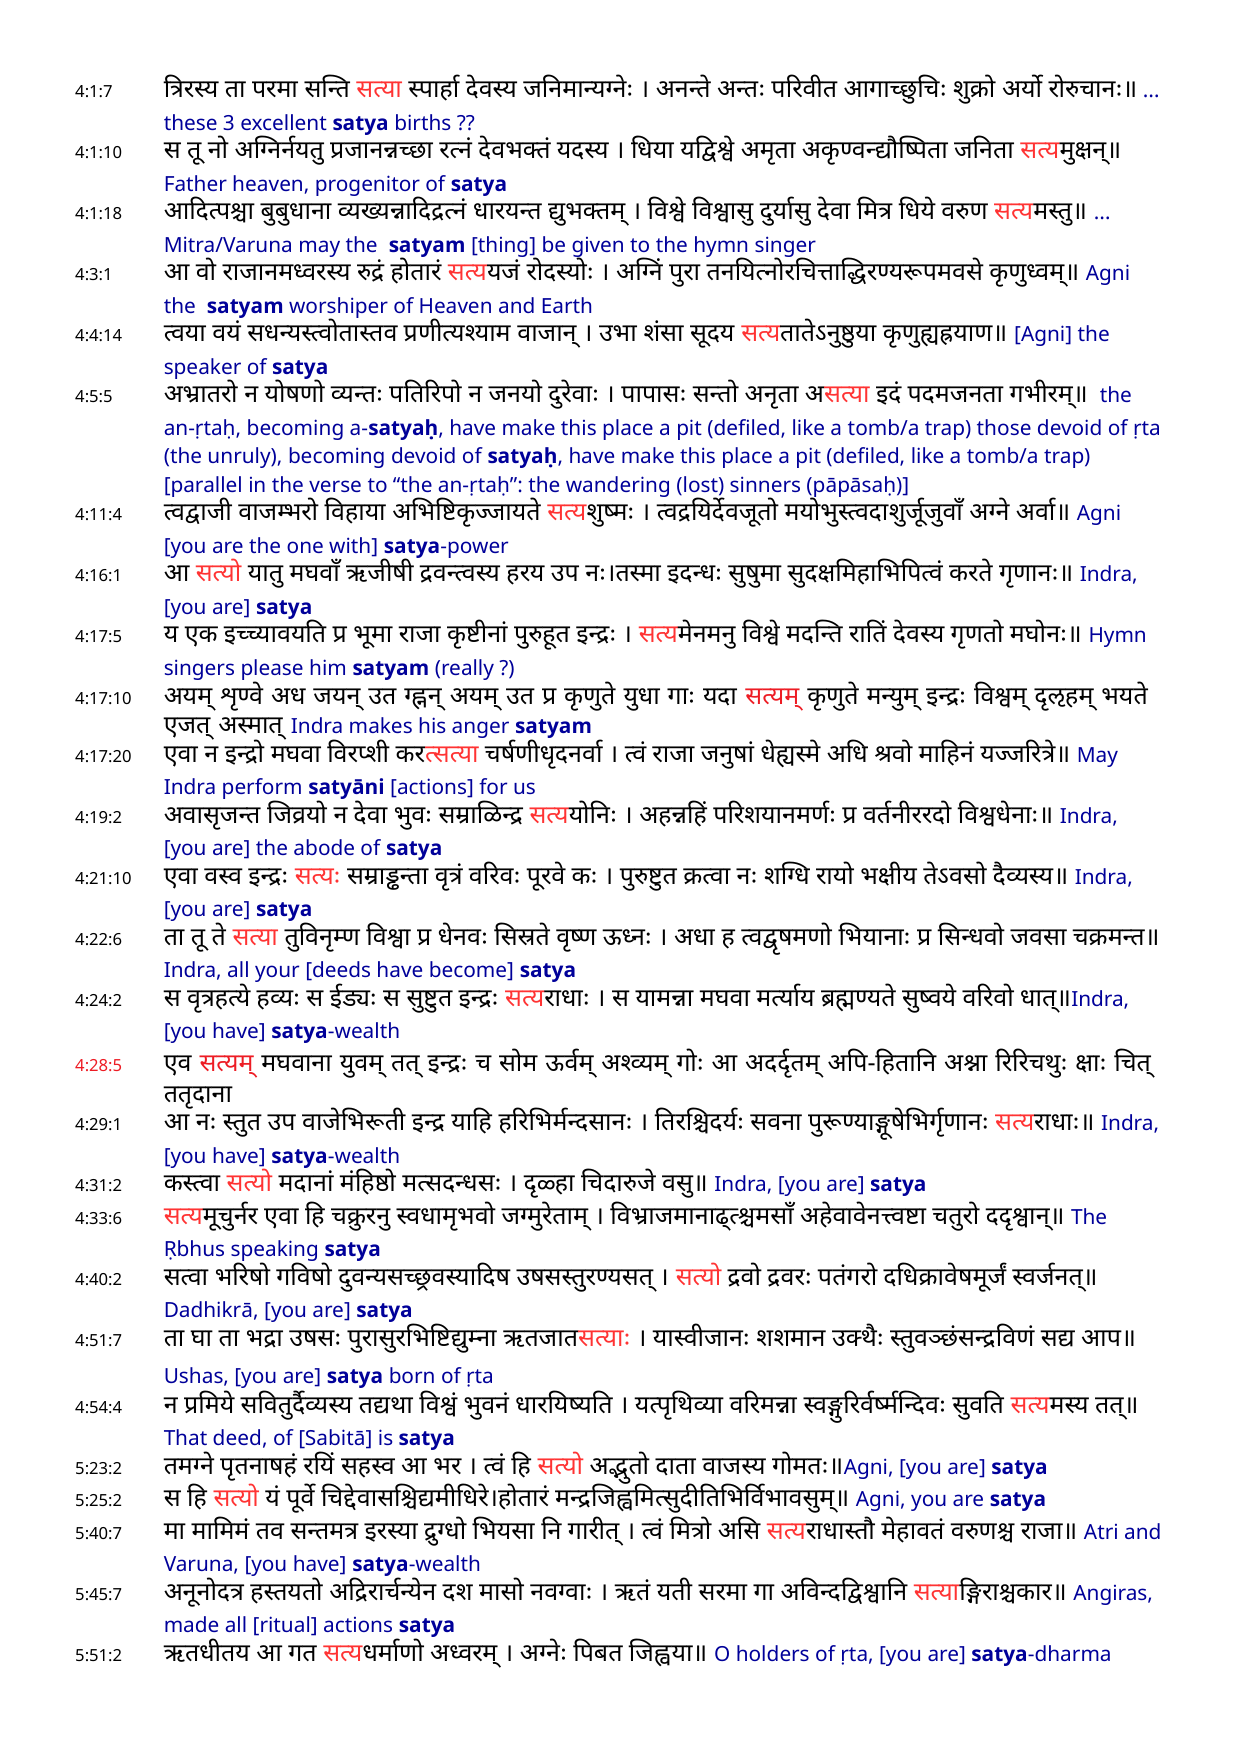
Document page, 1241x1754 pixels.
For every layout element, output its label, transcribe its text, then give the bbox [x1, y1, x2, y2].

text 4:31:2 कस्त्वा सत्यो मदानां मंहिष्ठो मत्सदन्धसः । दृळ्हा चिदारुजे वसु॥ Indra, [you are] satya [75, 1169, 1165, 1202]
text 4:40:2 सत्वा भरिषो गविषो दुवन्यसच्छ्रवस्यादिष उषसस्तुरण्यसत् । सत्यो द्रवो द्रवरः पतंगरो दधिक्रावेषमूर्जं स्वर्जनत्॥ Dadhikrā, [you are] satya [75, 1263, 1165, 1324]
text 4:54:4 न प्रमिये सवितुर्दैव्यस्य तद्यथा विश्वं भुवनं धारयिष्यति । यत्पृथिव्या वरिमन्ना स्वङ्गुरिर्वर्ष्मन्दिवः सुवति सत्यमस्य तत्॥ That deed, of [Sabitā] is satya [75, 1391, 1165, 1452]
text 4:33:6 सत्यमूचुर्नर एवा हि चक्रुरनु स्वधामृभवो जग्मुरेताम् । विभ्राजमानाढ्त्श्चमसाँ अहेवावेनत्त्वष्टा चतुरो ददृश्वान्॥ The Ṛbhus speaking satya [75, 1202, 1165, 1263]
text 5:40:7 मा मामिमं तव सन्तमत्र इरस्या द्रुग्धो भियसा नि गारीत् । त्वं मित्रो असि सत्यराधास्तौ मेहावतं वरुणश्च राजा॥ Atri and Varuna, [you have] satya-wealth [75, 1517, 1165, 1578]
text 5:25:2 स हि सत्यो यं पूर्वे चिद्देवासश्चिद्यमीधिरे।होतारं मन्द्रजिह्वमित्सुदीतिभिर्विभावसुम्॥ Agni, you are satya [75, 1484, 1165, 1517]
text 4:5:5 अभ्रातरो न योषणो व्यन्तः पतिरिपो न जनयो दुरेवाः । पापासः सन्तो अनृता असत्या इदं पदमजनता गभीरम्॥ the an-ṛtaḥ, becoming a-satyaḥ, have make this place a pit (defiled, like a tomb/a trap) those devoid of ṛta (the unruly), becoming devoid of satyaḥ, have make this place a pit (defiled, like a tomb/a trap) [parallel in the verse to “the an-ṛtaḥ”: the wandering (lost) sinners (pāpāsaḥ)] [75, 380, 1165, 498]
text 4:28:5 एव सत्यम् मघवाना युवम् तत् इन्द्रः च सोम ऊर्वम् अश्व्यम् गोः आ अदर्दृतम् अपि-हितानि अश्ना रिरिचथुः क्षाः चित् ततृदाना [75, 1045, 1165, 1108]
text 5:45:7 अनूनोदत्र हस्तयतो अद्रिरार्चन्येन दश मासो नवग्वाः । ऋतं यती सरमा गा अविन्दद्विश्वानि सत्याङ्गिराश्चकार॥ Angiras, made all [ritual] actions satya [75, 1578, 1165, 1639]
text 4:21:10 एवा वस्व इन्द्रः सत्यः सम्राड्ढन्ता वृत्रं वरिवः पूरवे कः । पुरुष्टुत क्रत्वा नः शग्धि रायो भक्षीय तेऽवसो दैव्यस्य॥ Indra, [you are] satya [75, 862, 1165, 923]
text 4:1:7 त्रिरस्य ता परमा सन्ति सत्या स्पार्हा देवस्य जनिमान्यग्नेः । अनन्ते अन्तः परिवीत आगाच्छुचिः शुक्रो अर्यो रोरुचानः॥ … these 3 excellent satya births ?? [75, 75, 1165, 136]
text 4:29:1 आ नः स्तुत उप वाजेभिरूती इन्द्र याहि हरिभिर्मन्दसानः । तिरश्चिदर्यः सवना पुरूण्याङ्गूषेभिर्गृणानः सत्यराधाः॥ Indra, [you have] satya-wealth [75, 1108, 1165, 1169]
text 4:22:6 ता तू ते सत्या तुविनृम्ण विश्वा प्र धेनवः सिस्रते वृष्ण ऊध्नः । अधा ह त्वद्वृषमणो भियानाः प्र सिन्धवो जवसा चक्रमन्त॥ Indra, all your [deeds have become] satya [75, 923, 1165, 984]
text 4:17:20 एवा न इन्द्रो मघवा विरप्शी करत्सत्या चर्षणीधृदनर्वा । त्वं राजा जनुषां धेह्यस्मे अधि श्रवो माहिनं यज्जरित्रे॥ May Indra perform satyāni [actions] for us [75, 740, 1165, 801]
text 4:24:2 स वृत्रहत्ये हव्यः स ईड्यः स सुष्टुत इन्द्रः सत्यराधाः । स यामन्ना मघवा मर्त्याय ब्रह्मण्यते सुष्वये वरिवो धात्॥Indra, [you have] satya-wealth [75, 984, 1165, 1045]
text 4:17:5 य एक इच्च्यावयति प्र भूमा राजा कृष्टीनां पुरुहूत इन्द्रः । सत्यमेनमनु विश्वे मदन्ति रातिं देवस्य गृणतो मघोनः॥ Hymn singers please him satyam (really ?) [75, 620, 1165, 681]
text 4:1:18 आदित्पश्चा बुबुधाना व्यख्यन्नादिद्रत्नं धारयन्त द्युभक्तम् । विश्वे विश्वासु दुर्यासु देवा मित्र धिये वरुण सत्यमस्तु॥ … Mitra/Varuna may the satyam [thing] be given to the hymn singer [75, 197, 1165, 258]
text 4:4:14 त्वया वयं सधन्यस्त्वोतास्तव प्रणीत्यश्याम वाजान् । उभा शंसा सूदय सत्यतातेऽनुष्ठुया कृणुह्यह्रयाण॥ [Agni] the speaker of satya [75, 319, 1165, 380]
text 5:23:2 तमग्ने पृतनाषहं रयिं सहस्व आ भर । त्वं हि सत्यो अद्भुतो दाता वाजस्य गोमतः॥Agni, [you are] satya [618, 1452, 1165, 1484]
text 4:3:1 आ वो राजानमध्वरस्य रुद्रं होतारं सत्ययजं रोदस्योः । अग्निं पुरा तनयित्नोरचित्ताद्धिरण्यरूपमवसे कृणुध्वम्॥ Agni the satyam worshiper of Heaven and Earth [75, 258, 1165, 319]
text 5:51:2 ऋतधीतय आ गत सत्यधर्माणो अध्वरम् । अग्नेः पिबत जिह्वया॥ O holders of ṛta, [you are] satya-dharma [75, 1639, 1165, 1672]
text 4:17:10 अयम् शृण्वे अध जयन् उत ग्ह्नन् अयम् उत प्र कृणुते युधा गाः यदा सत्यम् कृणुते मन्युम् इन्द्रः विश्वम् दृऌहम् भयते एजत् अस्मात् Indra makes his anger satyam [75, 681, 1165, 740]
text 4:19:2 अवासृजन्त जिव्रयो न देवा भुवः सम्राळिन्द्र सत्ययोनिः । अहन्नहिं परिशयानमर्णः प्र वर्तनीररदो विश्वधेनाः॥ Indra, [you are] the abode of satya [75, 801, 1165, 862]
text 5:23:2 तमग्ने पृतनाषहं रयिं सहस्व आ भर । त्वं हि सत्यो अद्भुतो दाता वाजस्य गोमतः॥Agni, [you are] satya [75, 1452, 644, 1484]
text 4:16:1 आ सत्यो यातु मघवाँ ऋजीषी द्रवन्त्वस्य हरय उप नः।तस्मा इदन्धः सुषुमा सुदक्षमिहाभिपित्वं करते गृणानः॥ Indra, [you are] satya [75, 559, 1165, 620]
text 4:11:4 त्वद्वाजी वाजम्भरो विहाया अभिष्टिकृज्जायते सत्यशुष्मः । त्वद्रयिर्देवजूतो मयोभुस्त्वदाशुर्जूजुवाँ अग्ने अर्वा॥ Agni [you are the one with] satya-power [75, 498, 1165, 559]
text 4:1:10 स तू नो अग्निर्नयतु प्रजानन्नच्छा रत्नं देवभक्तं यदस्य । धिया यद्विश्वे अमृता अकृण्वन्द्यौष्पिता जनिता सत्यमुक्षन्॥ Father heaven, progenitor of satya [75, 136, 1165, 197]
text 4:51:7 ता घा ता भद्रा उषसः पुरासुरभिष्टिद्युम्ना ऋतजातसत्याः । यास्वीजानः शशमान उक्थैः स्तुवञ्छंसन्द्रविणं सद्य आप॥ Ushas, [you are] satya born of ṛta [75, 1324, 1165, 1391]
